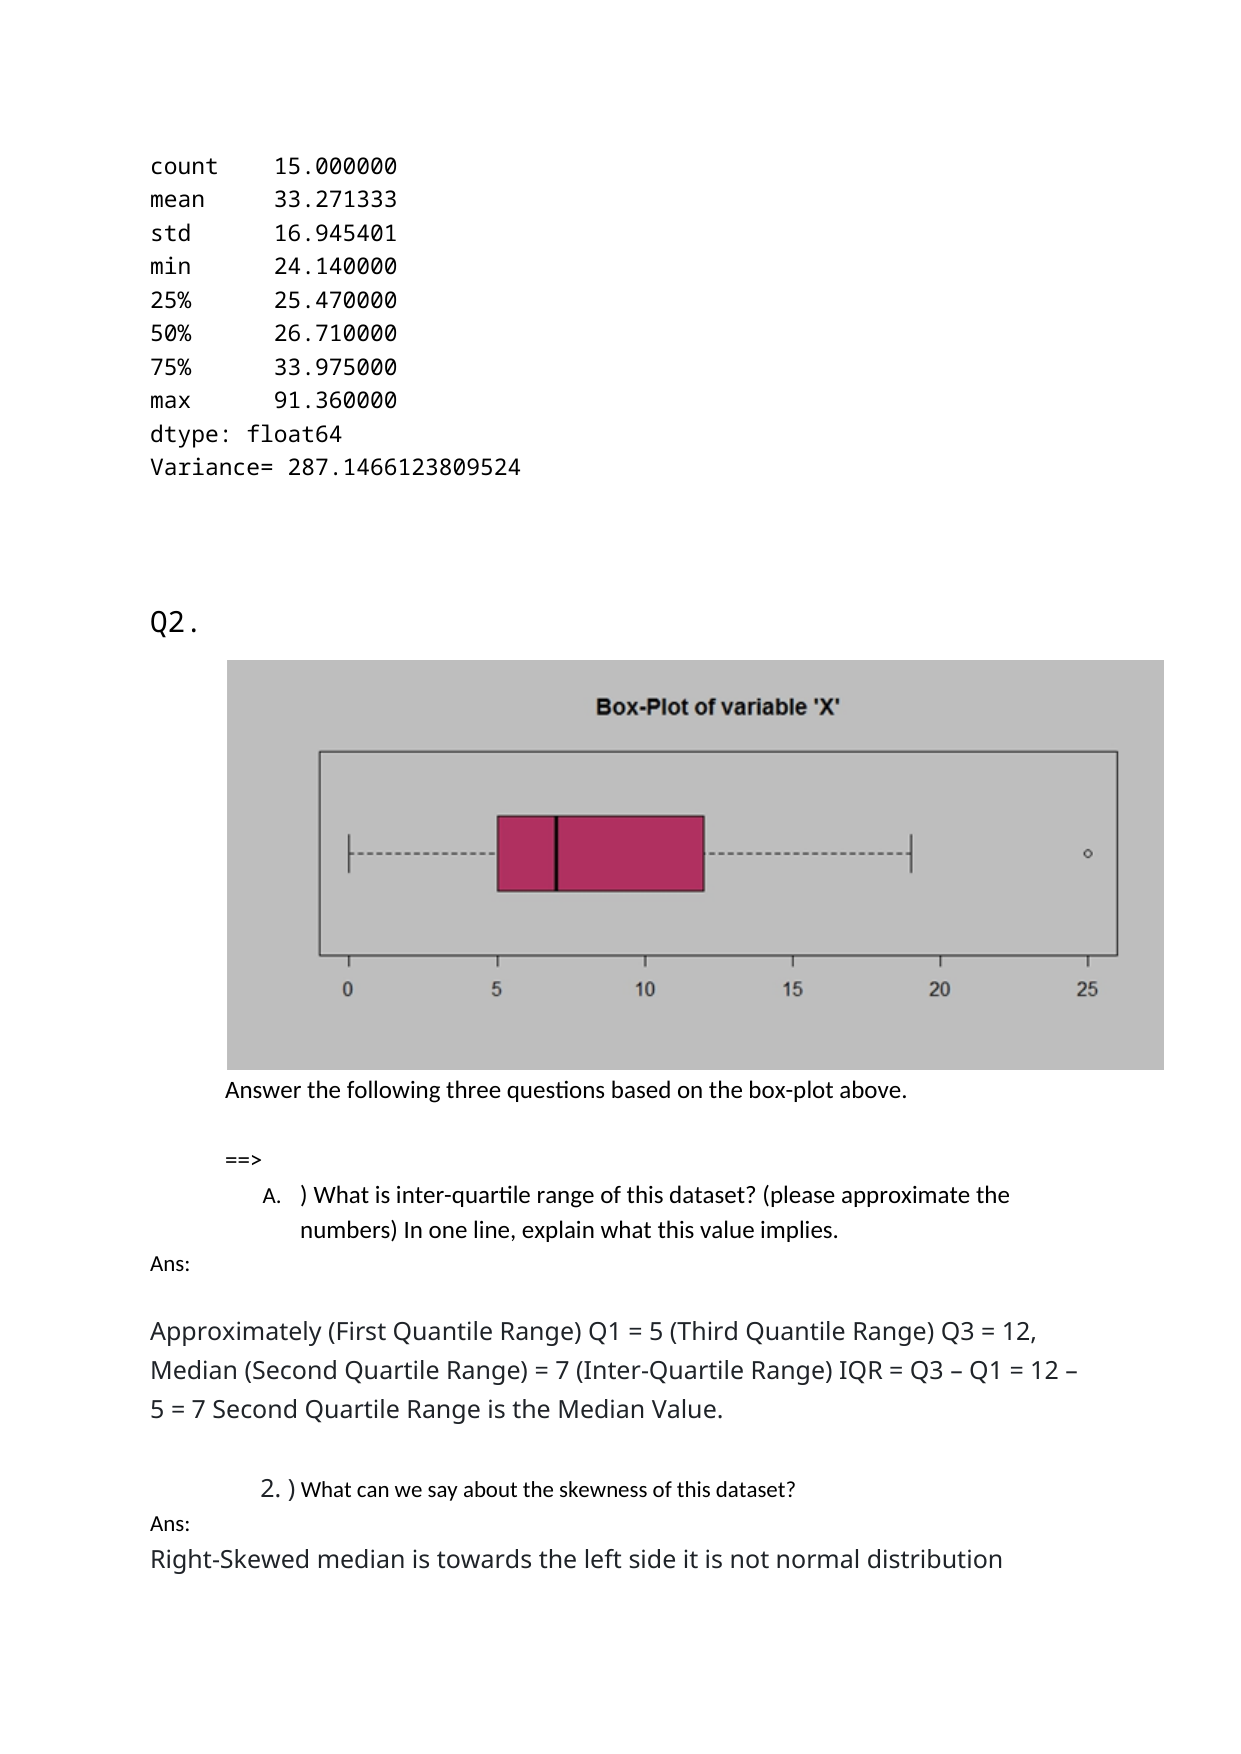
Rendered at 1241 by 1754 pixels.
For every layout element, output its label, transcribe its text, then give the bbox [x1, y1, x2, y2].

text Approximately (First Quantile Range) Q1 = 5 (Third Quantile Range) Q3 = 12, Median (Second Quartile Range) = 7 (Inter-Quartile Range) IQR = Q3 – Q1 = 12 – 5 = 7 Second Quartile Range is the Median Value. [150, 1313, 1090, 1426]
text count 15.000000 mean 33.271333 std 16.945401 min 24.140000 25% 25.470000 50% 26.710000 75% 33.975000 max 91.360000 dtype: float64 Variance= 287.1466123809524 [150, 150, 1090, 482]
text Q2. [150, 601, 1090, 641]
text Answer the following three questions based on the box-plot above. [225, 660, 1090, 1105]
text ==> [225, 1144, 1090, 1175]
text Ans: [150, 1249, 1090, 1277]
text Right-Skewed median is towards the left side it is not normal distribution [150, 1542, 1090, 1576]
text Ans: [150, 1509, 1090, 1537]
list ) What is inter-quartile range of this dataset? (please approximate the numbers) In one line, explain what this value implies. [262, 1179, 1090, 1245]
text 2. ) What can we say about the skewness of this dataset? [150, 1470, 1090, 1504]
